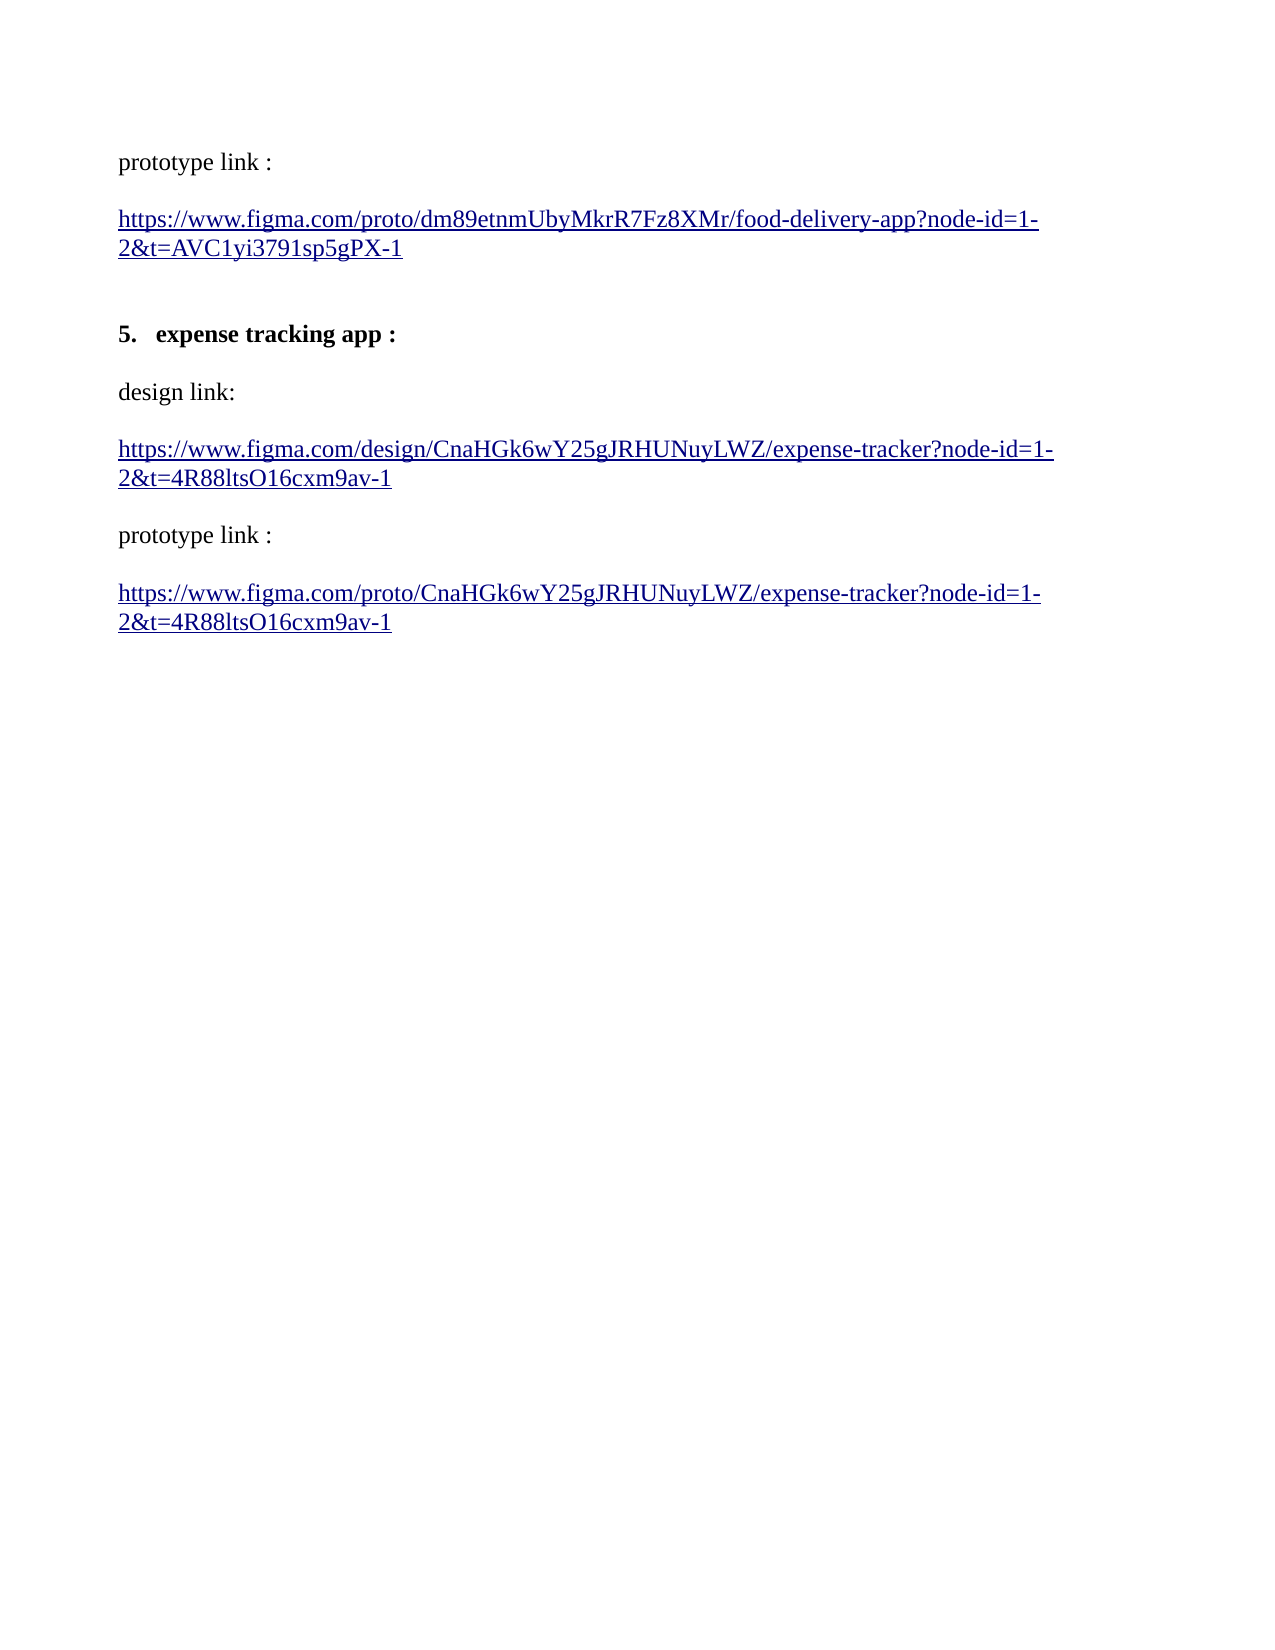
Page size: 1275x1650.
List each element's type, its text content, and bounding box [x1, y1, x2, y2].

text 5. expense tracking app : [118, 319, 1157, 348]
text prototype link : [118, 147, 1157, 176]
text prototype link : [118, 521, 1157, 549]
text design link: [118, 377, 1157, 406]
text https://www.figma.com/design/CnaHGk6wY25gJRHUNuyLWZ/expense-tracker?node-id=1-2&t=4R88ltsO16cxm9av-1 [118, 434, 1157, 492]
text https://www.figma.com/proto/CnaHGk6wY25gJRHUNuyLWZ/expense-tracker?node-id=1-2&t=4R88ltsO16cxm9av-1 [118, 578, 1157, 636]
text https://www.figma.com/proto/dm89etnmUbyMkrR7Fz8XMr/food-delivery-app?node-id=1-2&t=AVC1yi3791sp5gPX-1 [118, 204, 1157, 262]
